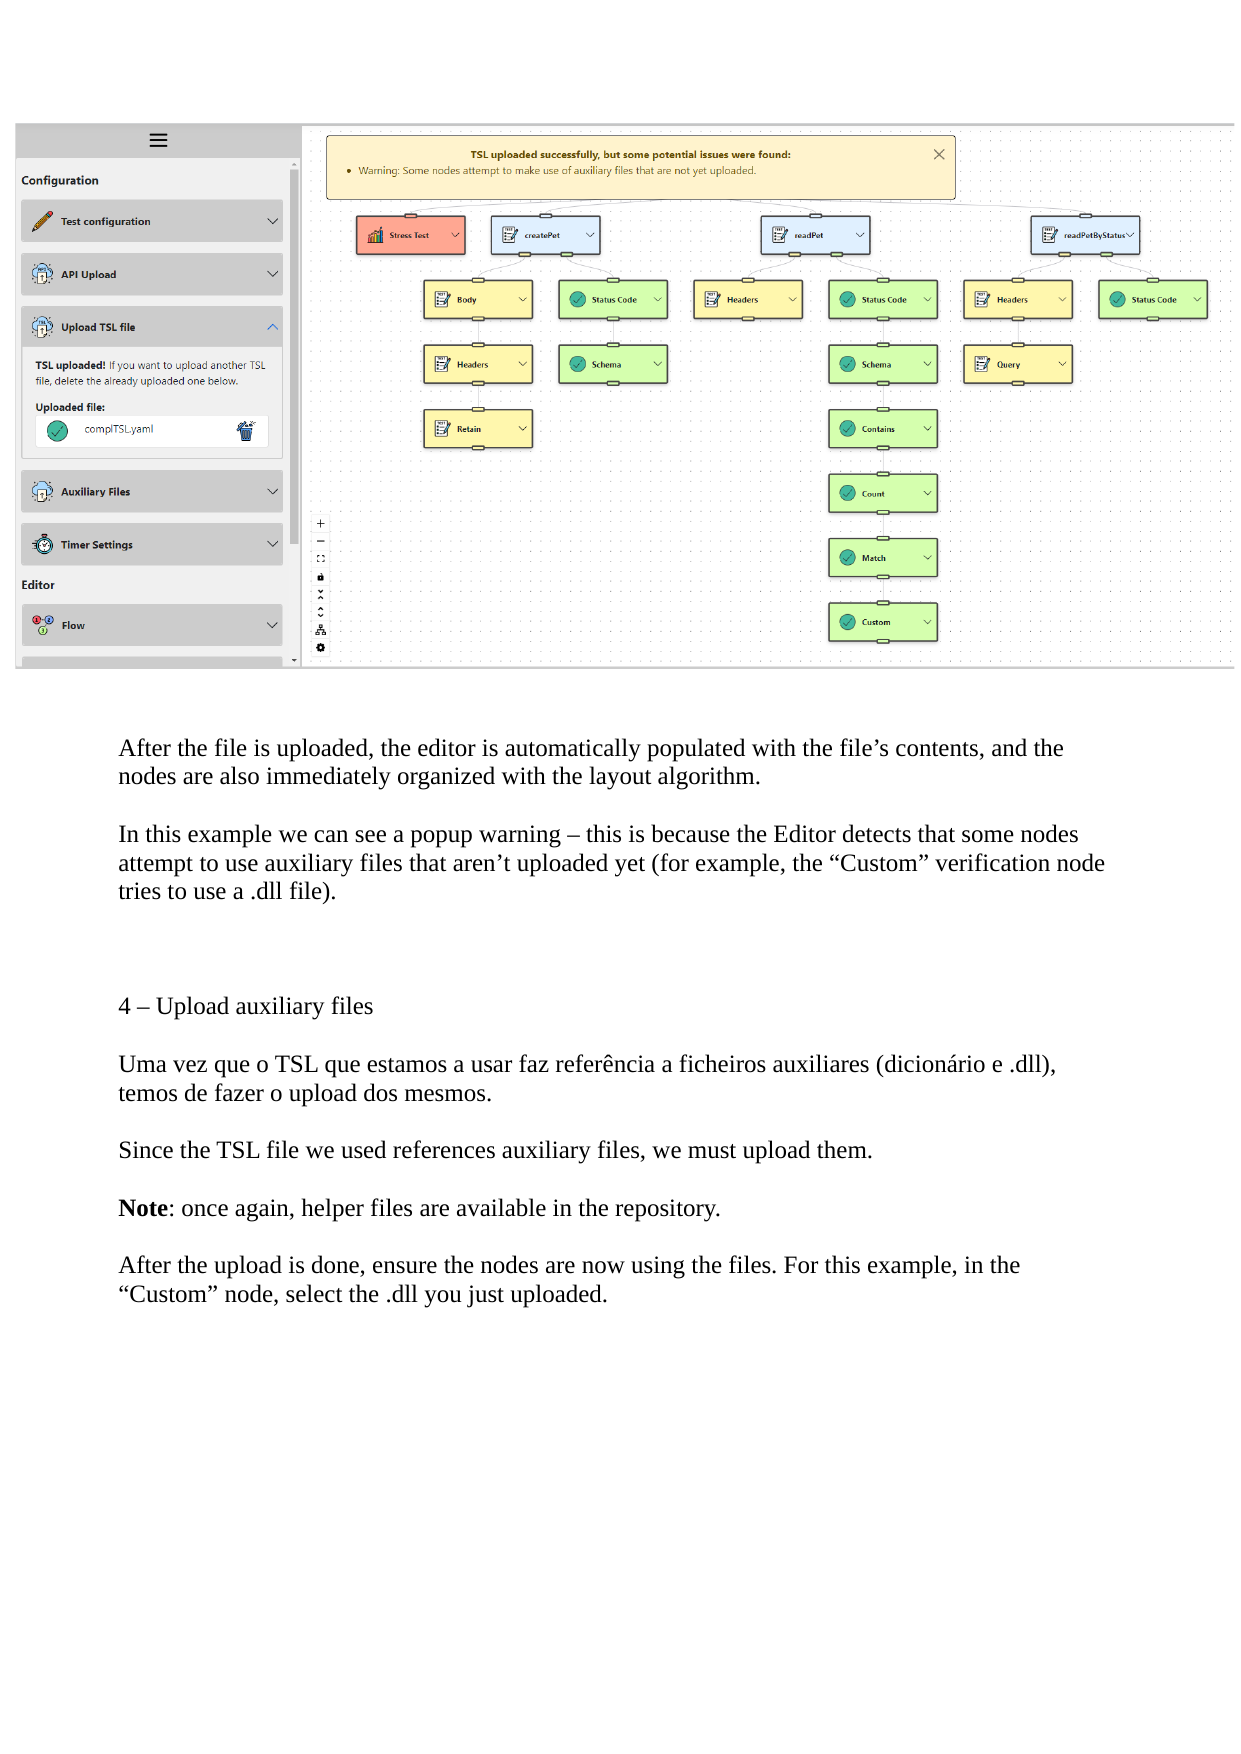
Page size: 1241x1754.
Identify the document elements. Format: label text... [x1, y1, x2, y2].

text 4 – Upload auxiliary files [118, 991, 1122, 1020]
text After the file is uploaded, the editor is automatically populated with the file’s contents, and the nodes are also immediately organized with the layout algorithm. [118, 733, 1122, 790]
text Uma vez que o TSL que estamos a usar faz referência a ficheiros auxiliares (dicionário e .dll), temos de fazer o upload dos mesmos. [118, 1049, 1122, 1106]
text Note: once again, helper files are available in the repository. [118, 1193, 1122, 1221]
text Since the TSL file we used references auxiliary files, we must upload them. [118, 1135, 1122, 1164]
text In this example we can see a popup warning – this is because the Editor detects that some nodes attempt to use auxiliary files that aren’t uploaded yet (for example, the “Custom” verification node tries to use a .dll file). [118, 819, 1122, 905]
picture [15, 118, 1235, 676]
text After the upload is done, ensure the nodes are now using the files. For this example, in the “Custom” node, select the .dll you just uploaded. [118, 1250, 1122, 1308]
